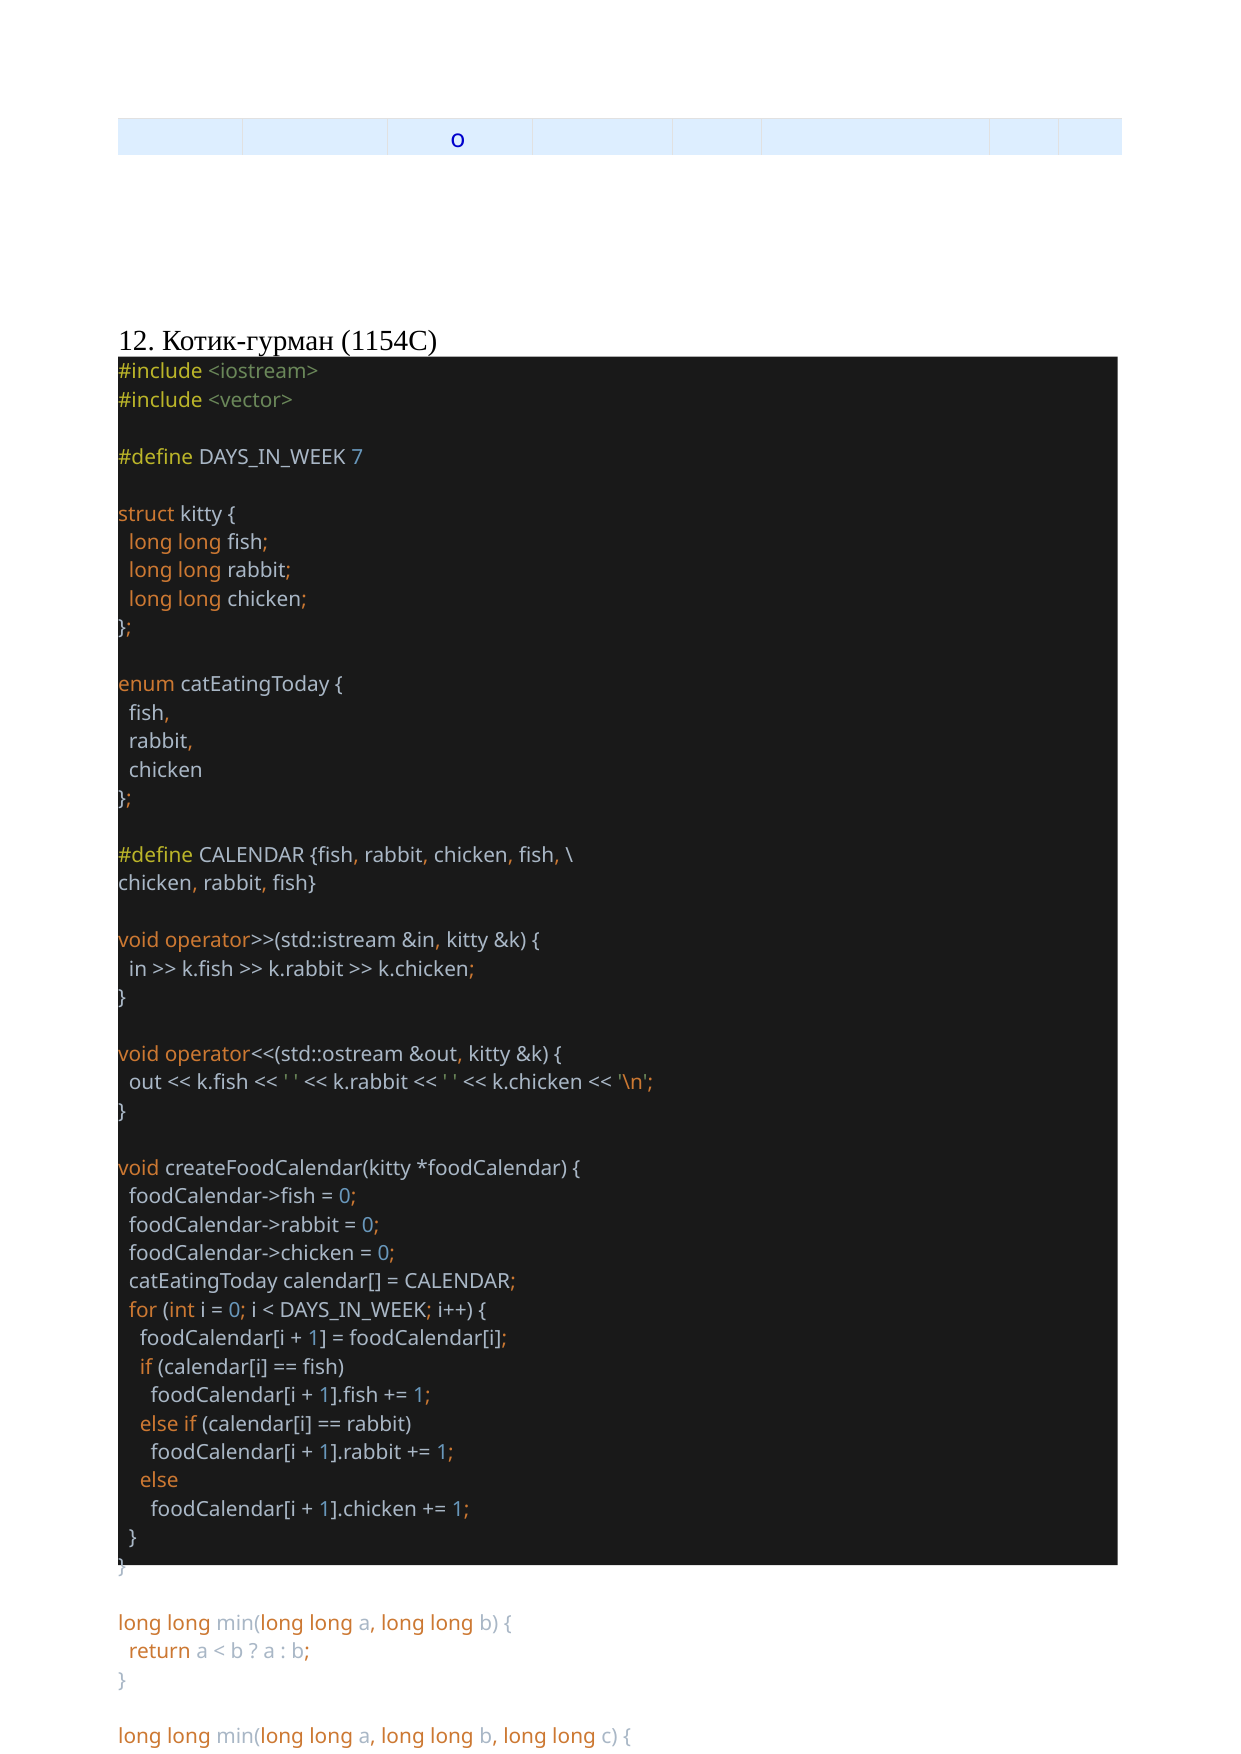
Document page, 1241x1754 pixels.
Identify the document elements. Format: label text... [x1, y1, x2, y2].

table_cell [1059, 119, 1122, 155]
table_cell [673, 119, 761, 155]
table_cell [118, 119, 242, 155]
table_cell [533, 119, 672, 155]
table_cell [243, 119, 387, 155]
table_cell [762, 119, 989, 155]
table_cell [990, 119, 1058, 155]
text 12. Котик-гурман (1154C) [118, 323, 1122, 356]
table_cell o [388, 119, 532, 155]
